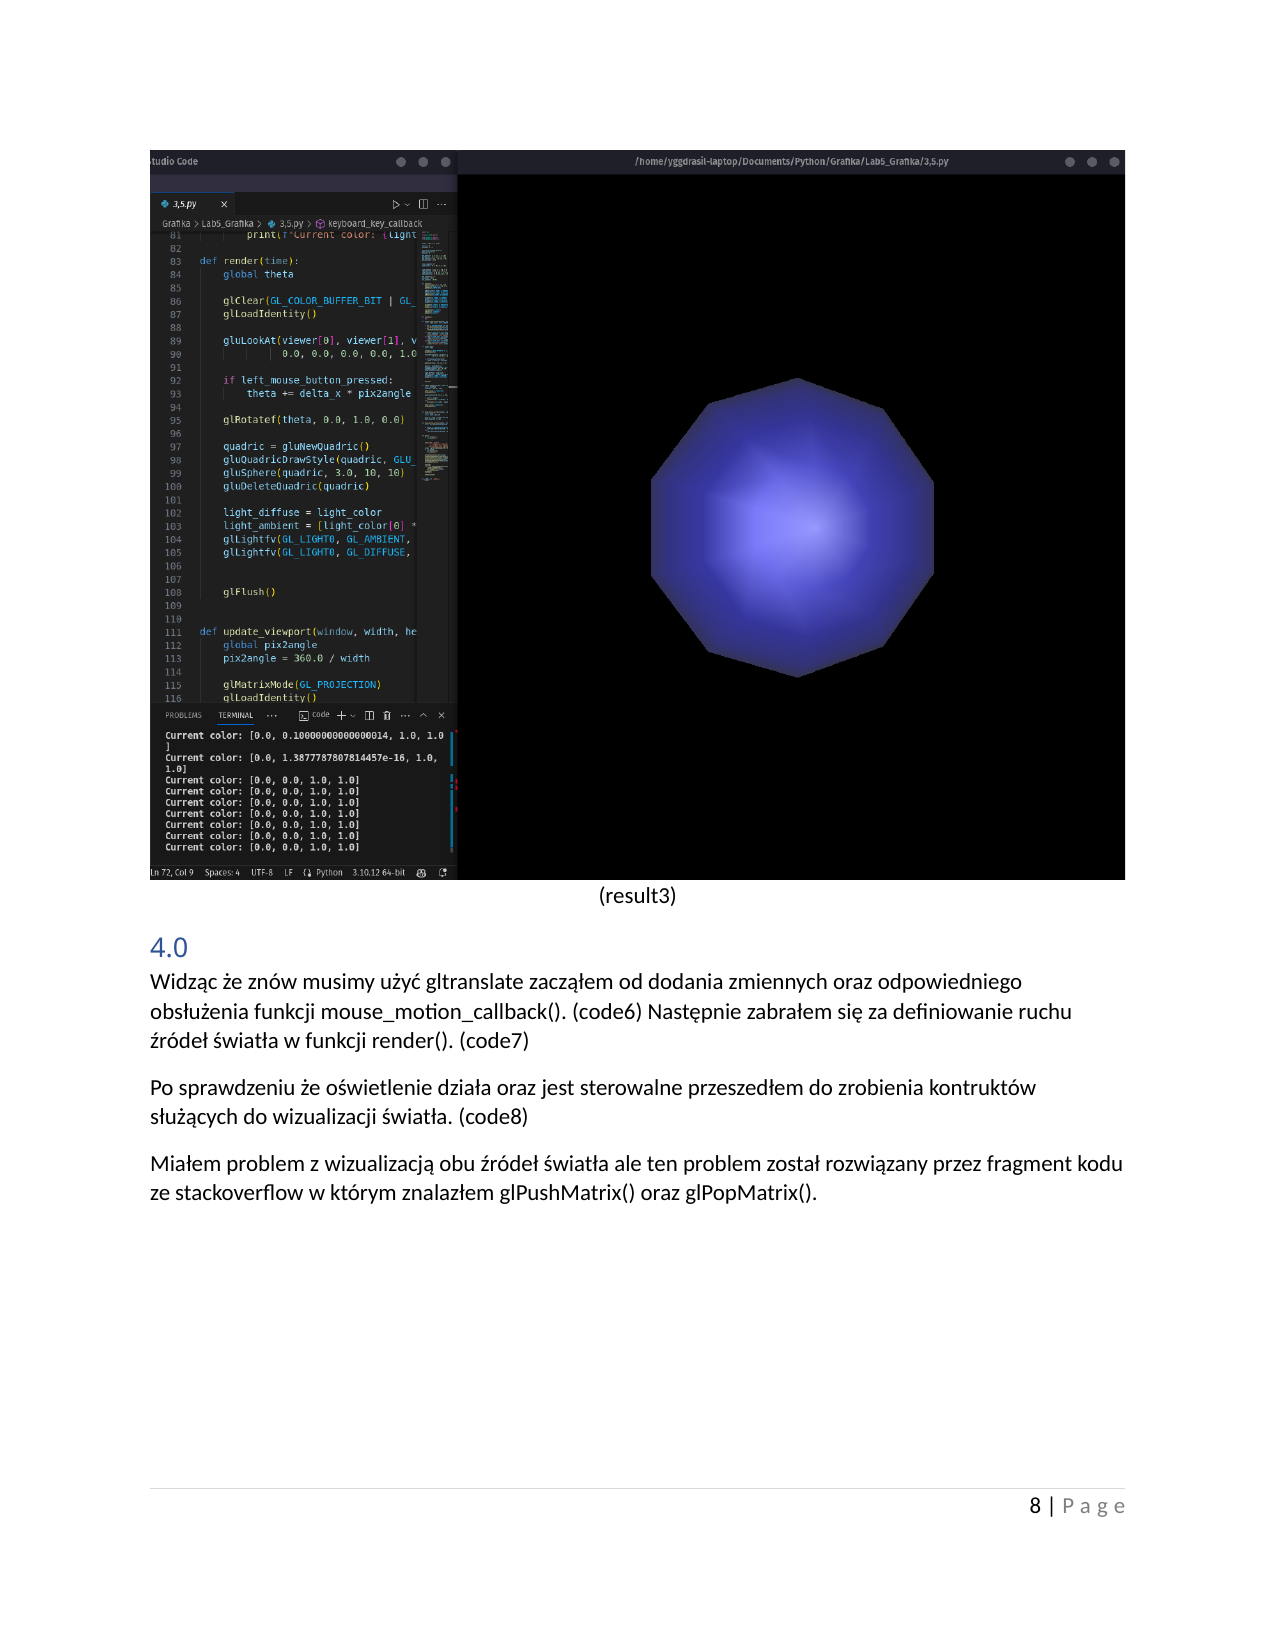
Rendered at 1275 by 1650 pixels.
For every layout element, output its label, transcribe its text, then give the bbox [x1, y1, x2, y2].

text (result3) [150, 880, 1125, 910]
text Miałem problem z wizualizacją obu źródeł światła ale ten problem został rozwiązany przez fragment kodu ze stackoverflow w którym znalazłem glPushMatrix() oraz glPopMatrix(). [150, 1149, 1125, 1207]
picture [150, 150, 1125, 880]
subtitle 4.0 [150, 928, 1125, 965]
text Po sprawdzeniu że oświetlenie działa oraz jest sterowalne przeszedłem do zrobienia kontruktów służących do wizualizacji światła. (code8) [150, 1073, 1125, 1131]
text Widząc że znów musimy użyć gltranslate zacząłem od dodania zmiennych oraz odpowiedniego obsłużenia funkcji mouse_motion_callback(). (code6) Następnie zabrałem się za definiowanie ruchu źródeł światła w funkcji render(). (code7) [150, 967, 1125, 1054]
